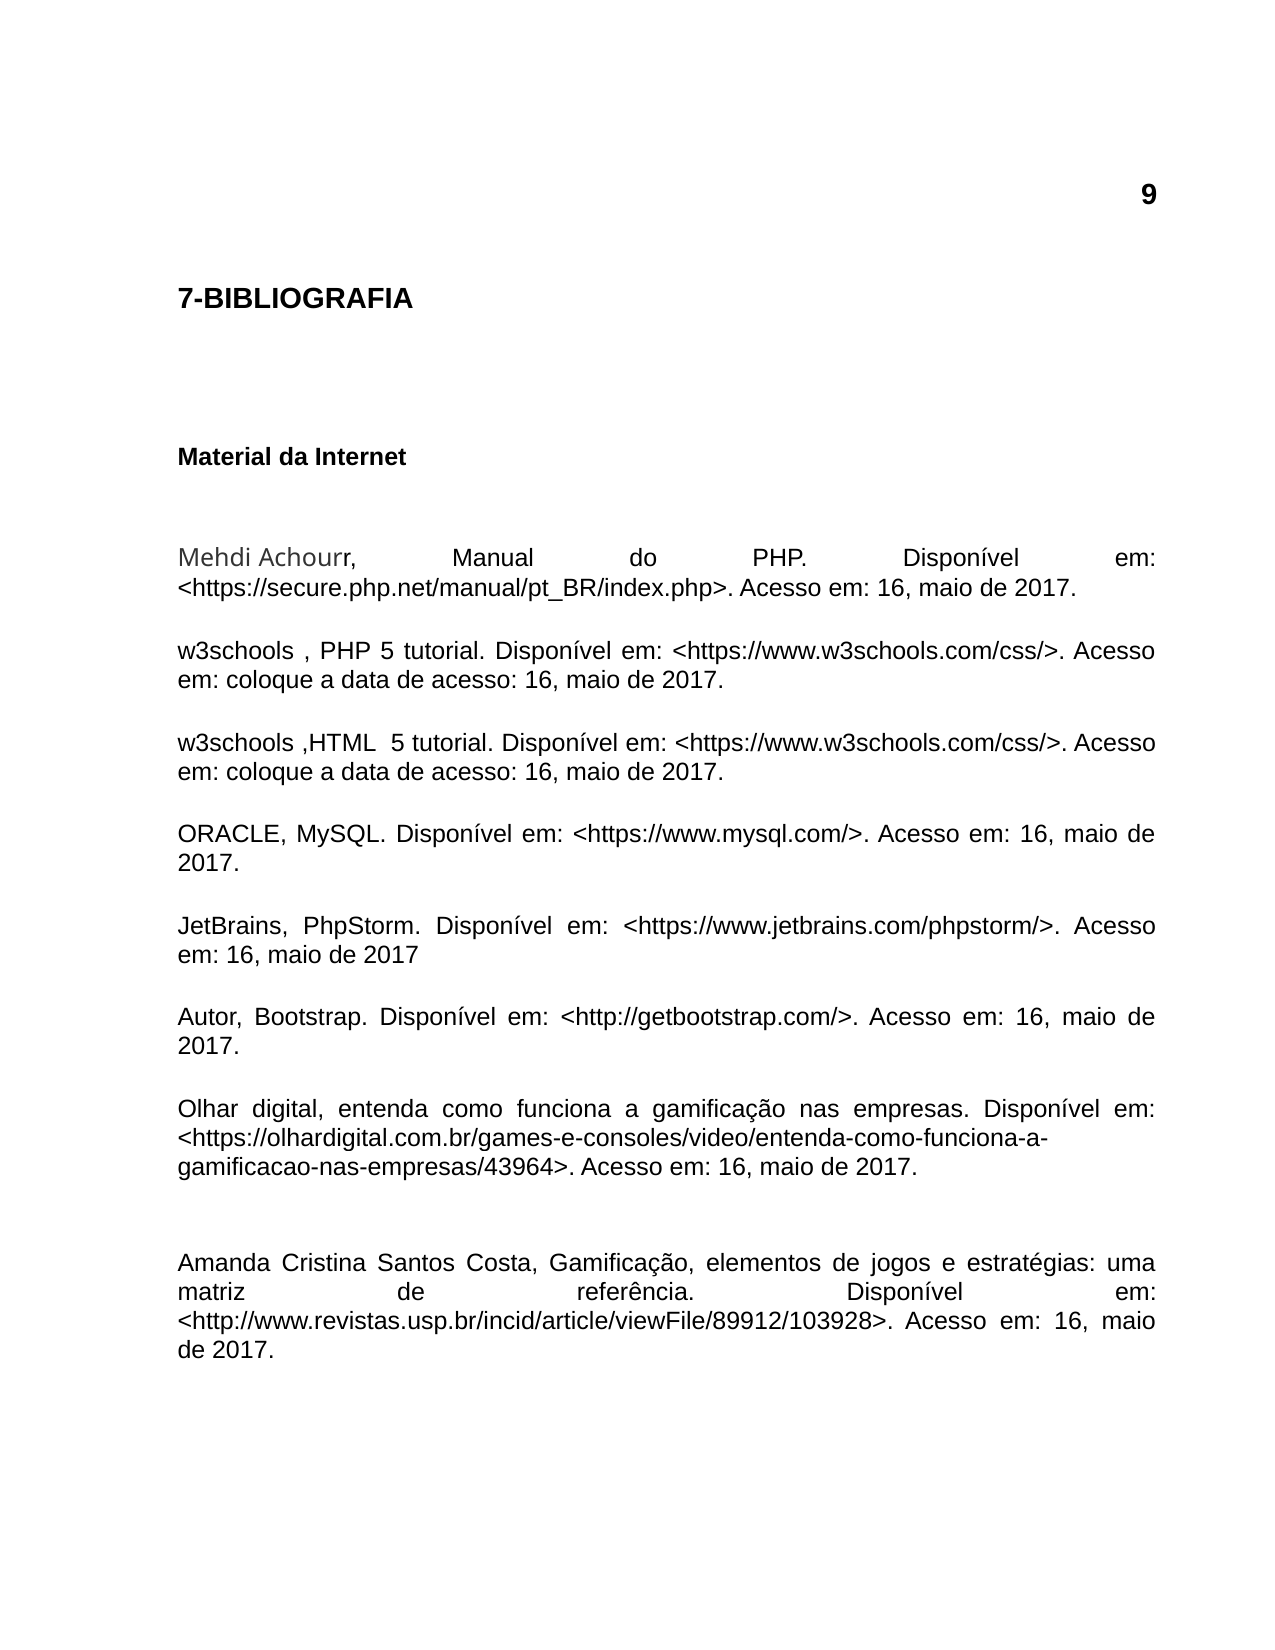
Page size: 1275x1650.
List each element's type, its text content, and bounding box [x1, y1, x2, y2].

text Amanda Cristina Santos Costa, Gamificação, elementos de jogos e estratégias: uma matriz de referência. Disponível em: <http://www.revistas.usp.br/incid/article/viewFile/89912/103928>. Acesso em: 16, maio de 2017. [177, 1248, 1157, 1363]
text 7-BIBLIOGRAFIA [177, 281, 1157, 314]
text w3schools , PHP 5 tutorial. Disponível em: <https://www.w3schools.com/css/>. Acesso em: coloque a data de acesso: 16, maio de 2017. [177, 636, 1157, 694]
text w3schools ,HTML 5 tutorial. Disponível em: <https://www.w3schools.com/css/>. Acesso em: coloque a data de acesso: 16, maio de 2017. [177, 728, 1157, 785]
text Autor, Bootstrap. Disponível em: <http://getbootstrap.com/>. Acesso em: 16, maio de 2017. [177, 1002, 1157, 1060]
text JetBrains, PhpStorm. Disponível em: <https://www.jetbrains.com/phpstorm/>. Acesso em: 16, maio de 2017 [177, 911, 1157, 968]
text ORACLE, MySQL. Disponível em: <https://www.mysql.com/>. Acesso em: 16, maio de 2017. [177, 819, 1157, 877]
text 9 [177, 177, 1157, 211]
text Material da Internet [177, 442, 1157, 471]
text Olhar digital, entenda como funciona a gamificação nas empresas. Disponível em: <https://olhardigital.com.br/games-e-consoles/video/entenda-como-funciona-a-gamificacao-nas-empresas/43964>. Acesso em: 16, maio de 2017. [177, 1094, 1157, 1180]
text Mehdi Achourr, Manual do PHP. Disponível em: <https://secure.php.net/manual/pt_BR/index.php>. Acesso em: 16, maio de 2017. [177, 539, 1157, 602]
